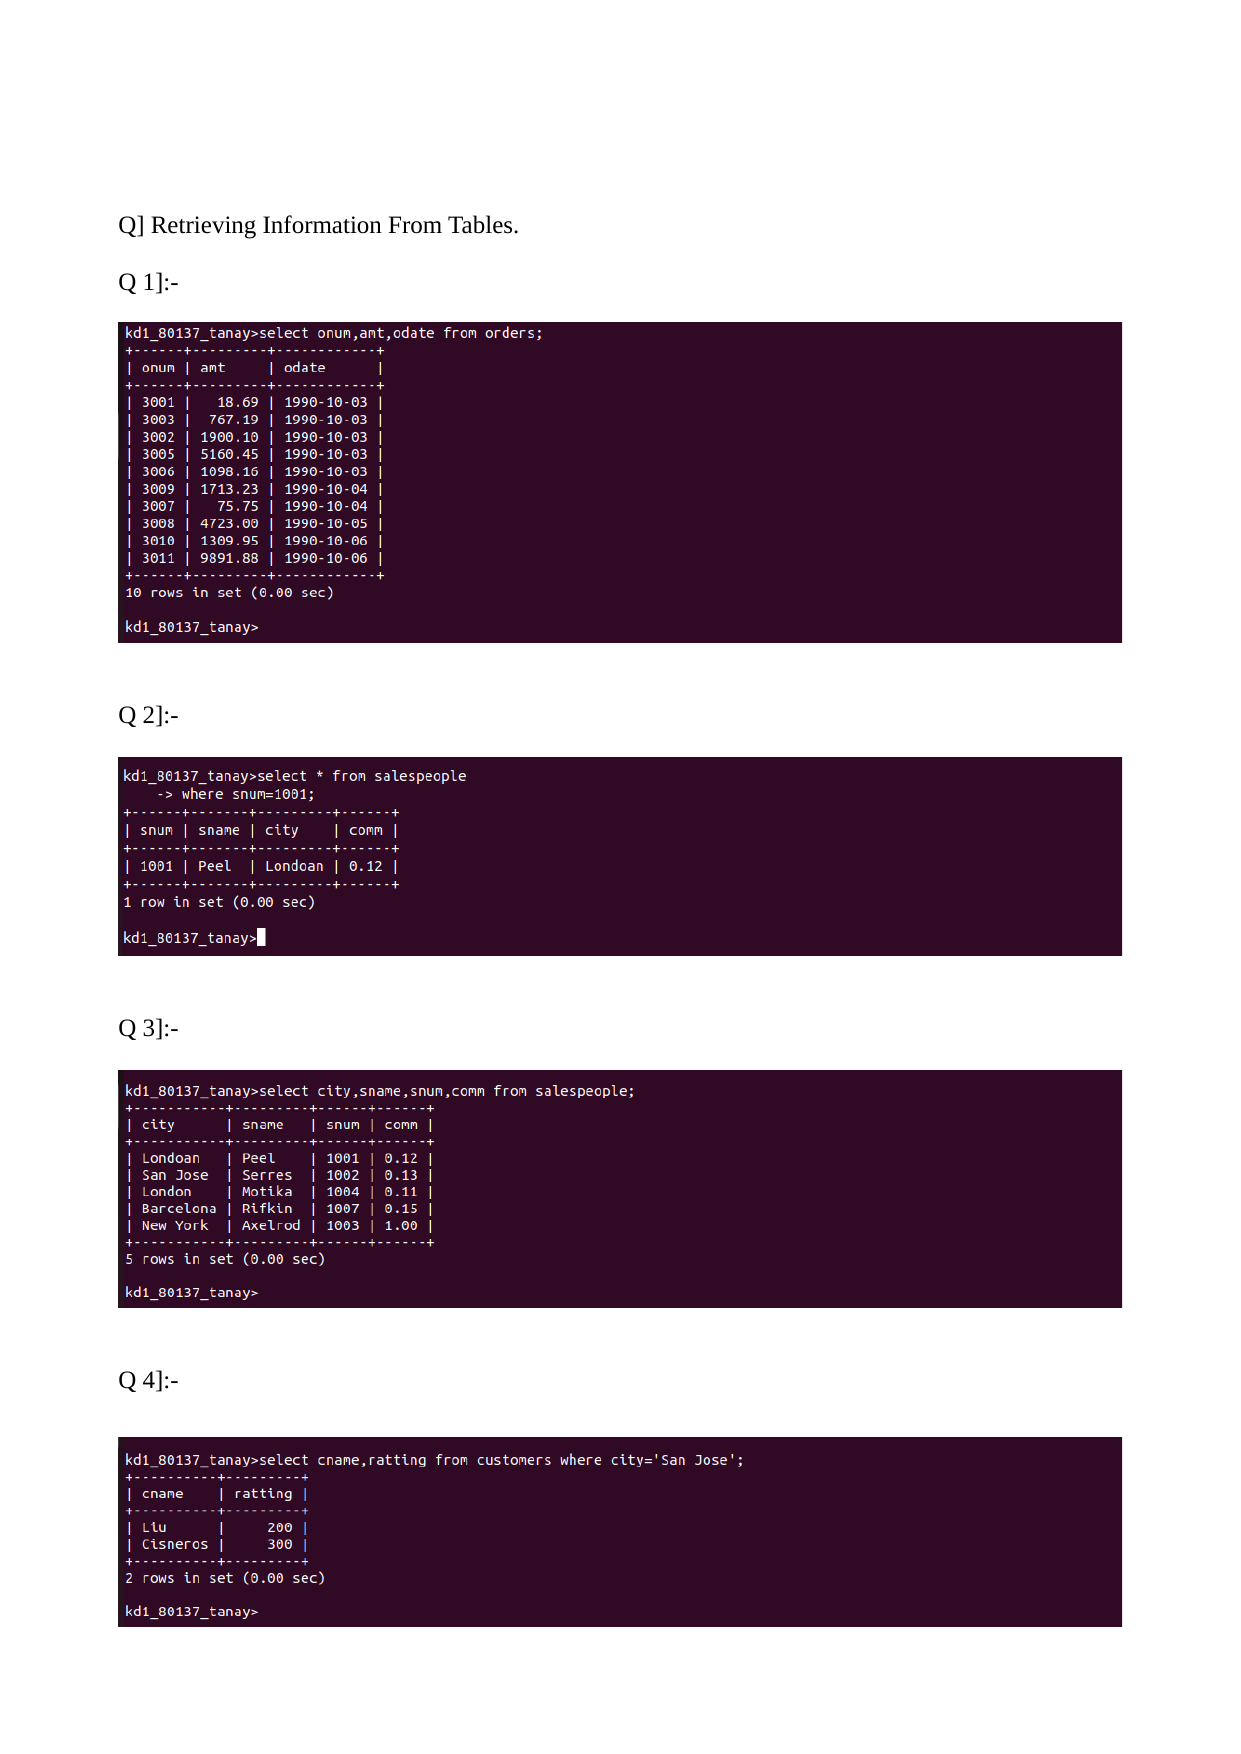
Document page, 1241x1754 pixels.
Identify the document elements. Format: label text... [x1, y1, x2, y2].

text Q 4]:- [118, 1365, 1122, 1394]
text Q 2]:- [118, 700, 1122, 728]
picture [118, 757, 1123, 956]
text Q 1]:- [118, 267, 1122, 296]
picture [118, 322, 1123, 643]
picture [118, 1070, 1123, 1308]
text Q 3]:- [118, 1013, 1122, 1042]
picture [118, 1437, 1123, 1627]
text Q] Retrieving Information From Tables. [118, 210, 1122, 239]
